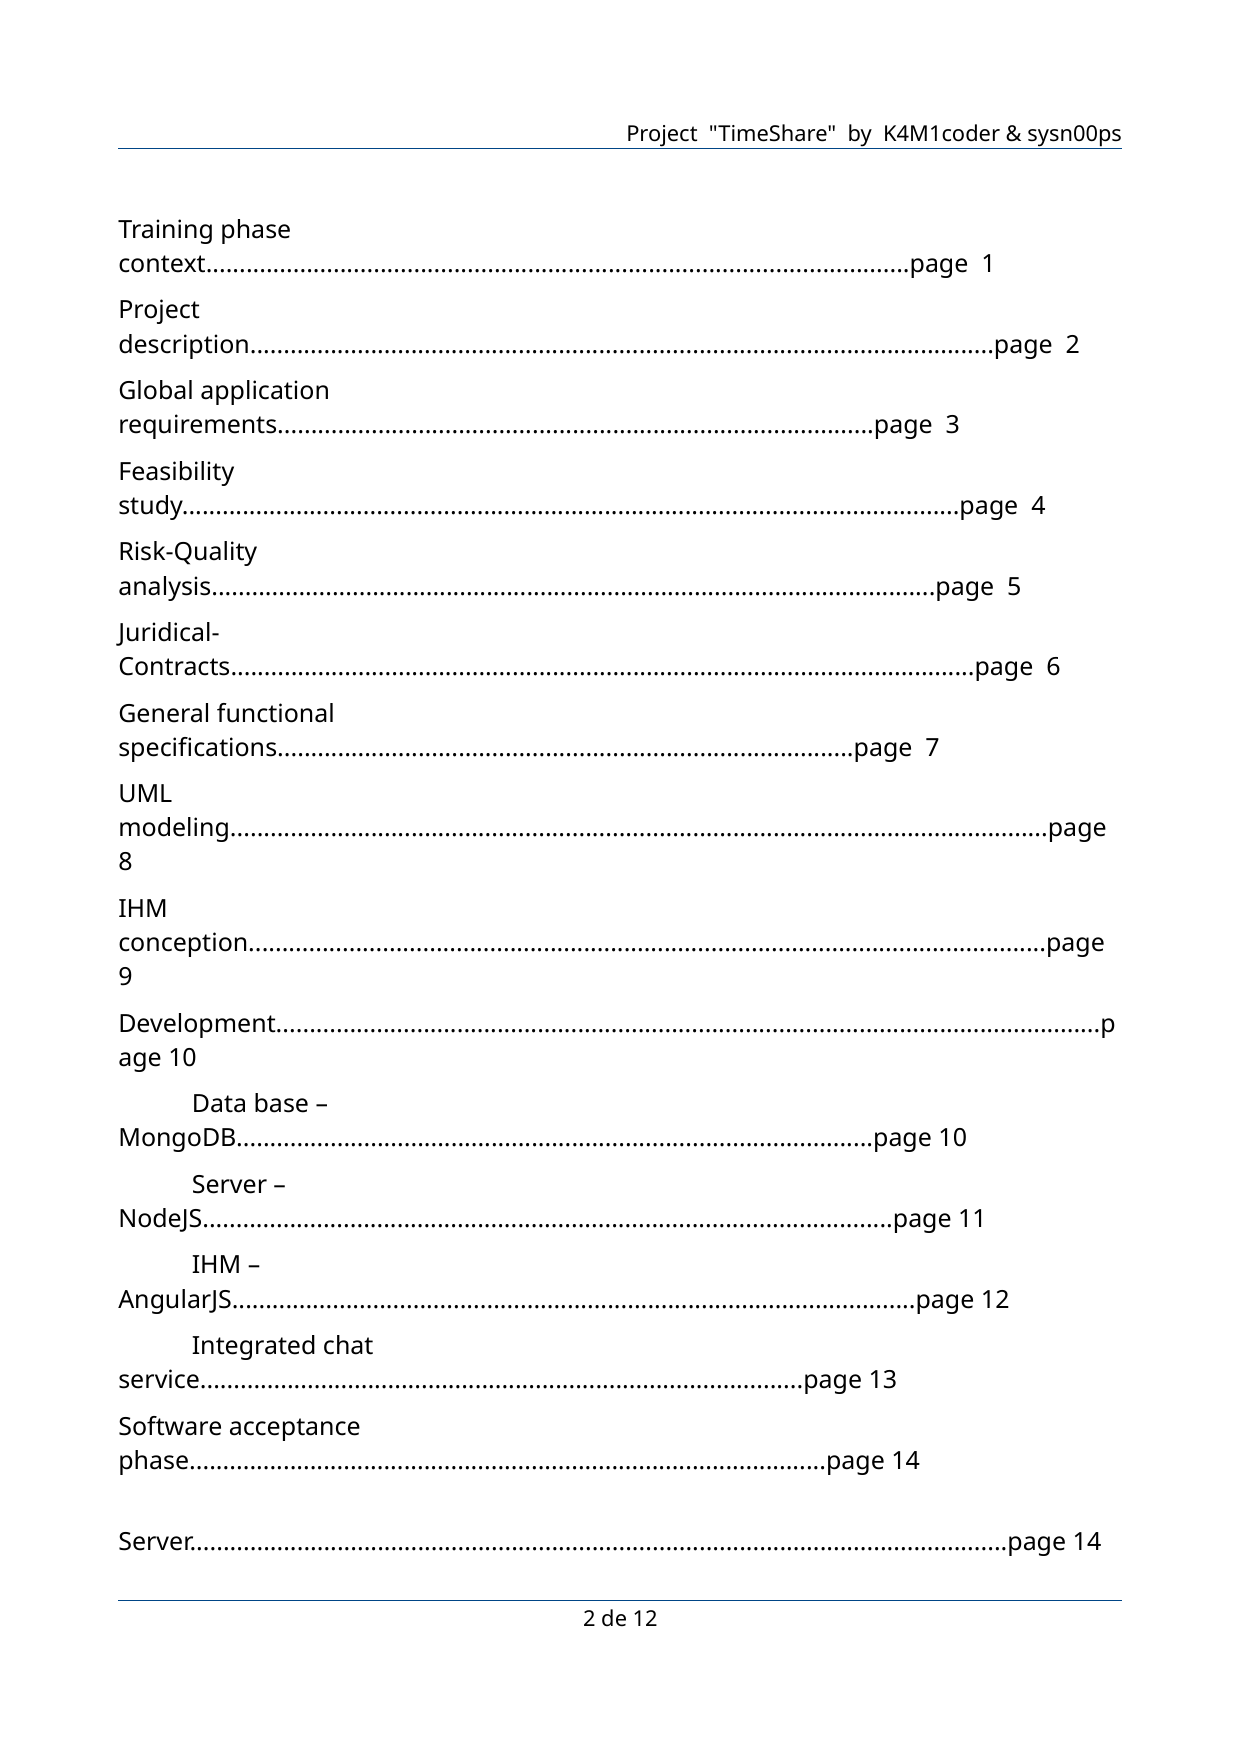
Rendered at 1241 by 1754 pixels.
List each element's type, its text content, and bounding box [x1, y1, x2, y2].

text Risk-Quality analysis............................................................................................................page 5 [118, 534, 1122, 602]
text Project description...............................................................................................................page 2 [118, 292, 1122, 360]
text IHM conception.......................................................................................................................page 9 [118, 891, 1122, 993]
text Software acceptance phase...............................................................................................page 14 [118, 1408, 1122, 1477]
text Server – NodeJS.......................................................................................................page 11 [118, 1167, 1122, 1235]
text Global application requirements.........................................................................................page 3 [118, 373, 1122, 441]
text General functional specifications......................................................................................page 7 [118, 695, 1122, 763]
text Server..........................................................................................................................page 14 [118, 1489, 1122, 1557]
text UML modeling..........................................................................................................................page 8 [118, 776, 1122, 878]
text Feasibility study....................................................................................................................page 4 [118, 453, 1122, 522]
text Training phase context.........................................................................................................page 1 [118, 212, 1122, 280]
text IHM – AngularJS......................................................................................................page 12 [118, 1247, 1122, 1315]
text Data base – MongoDB...............................................................................................page 10 [118, 1086, 1122, 1154]
text Development...........................................................................................................................page 10 [118, 1005, 1122, 1073]
text Integrated chat service..........................................................................................page 13 [118, 1328, 1122, 1396]
text Juridical-Contracts...............................................................................................................page 6 [118, 615, 1122, 683]
